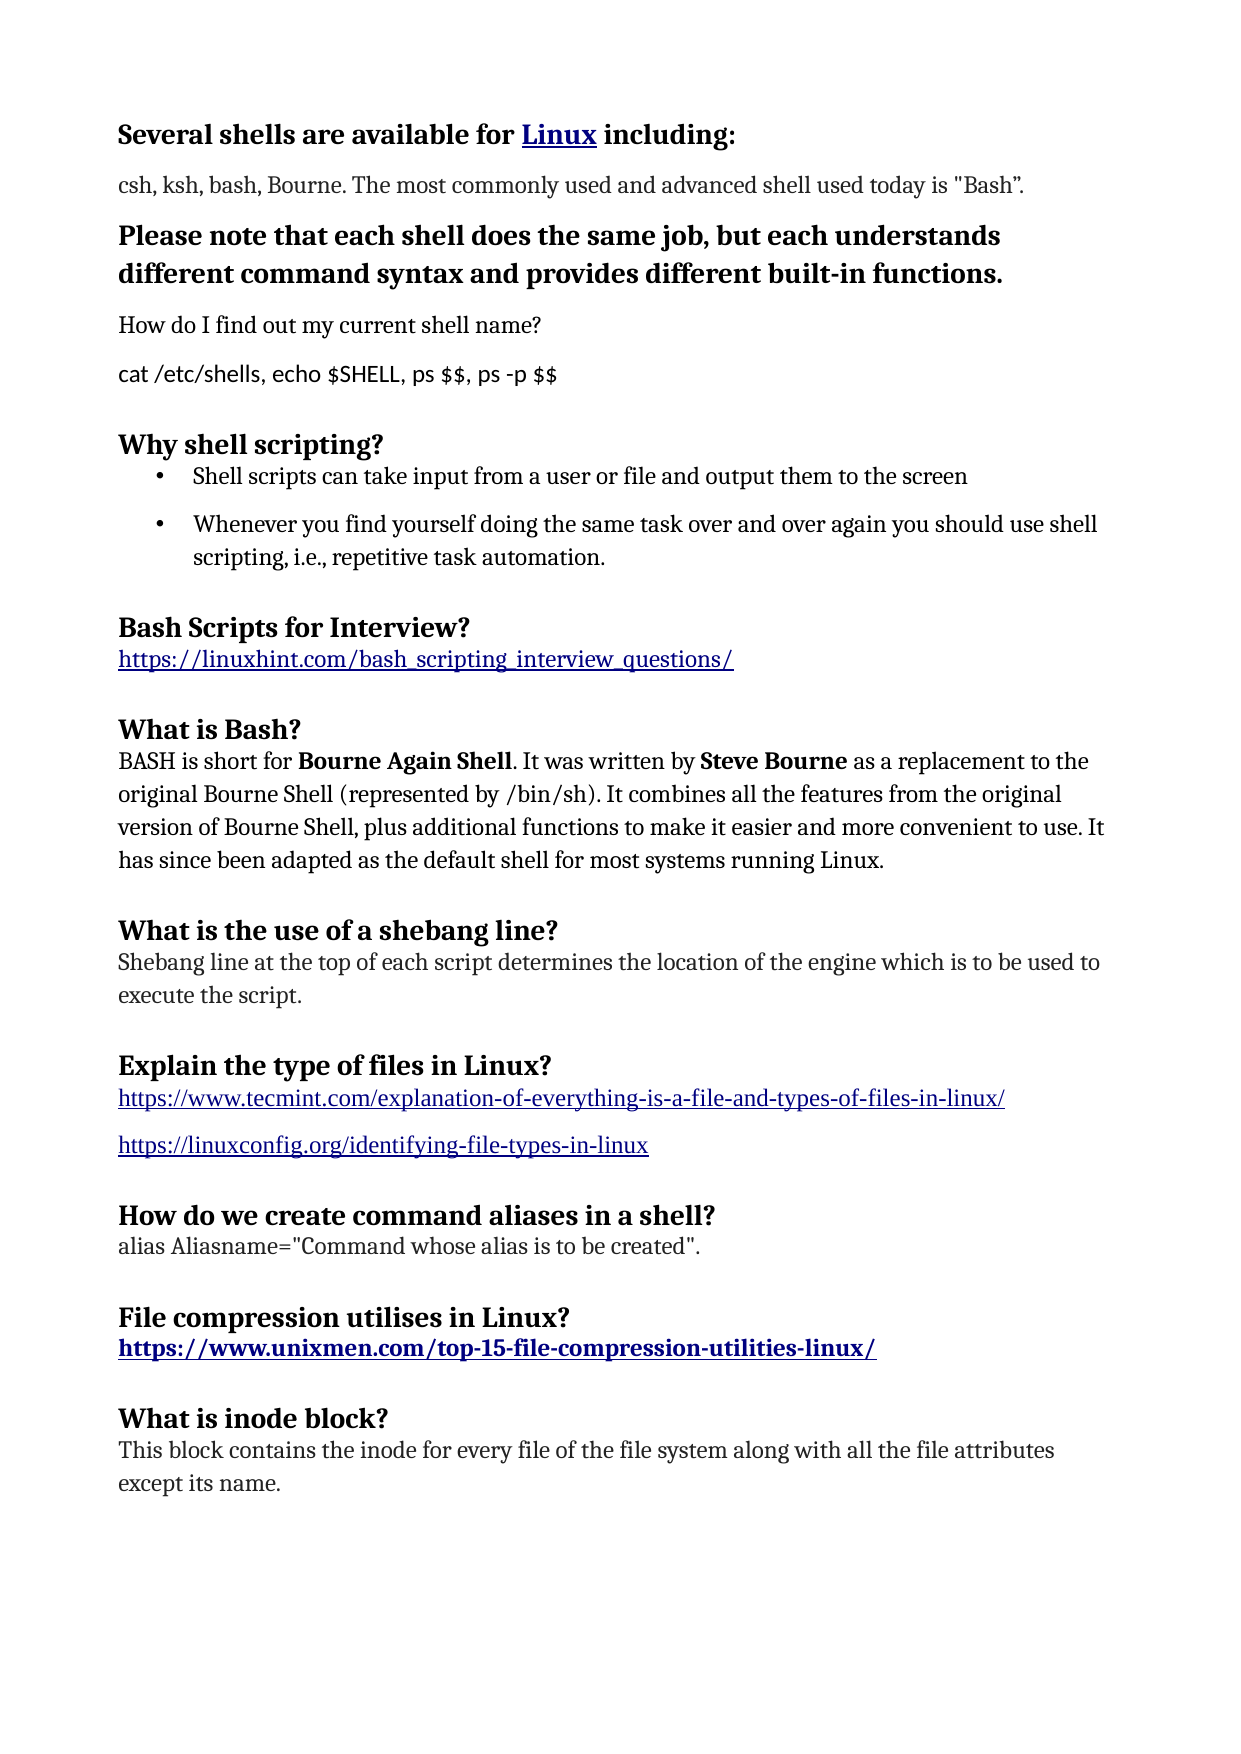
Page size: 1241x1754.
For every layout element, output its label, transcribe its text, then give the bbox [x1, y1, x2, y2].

text Shebang line at the top of each script determines the location of the engine which is to be used to execute the script. [118, 948, 1122, 1009]
text Several shells are available for Linux including: [118, 118, 1122, 152]
subtitle Bash Scripts for Interview? [118, 611, 1122, 645]
text alias Aliasname="Command whose alias is to be created". [118, 1232, 1122, 1261]
text csh, ksh, bash, Bourne. The most commonly used and advanced shell used today is "Bash”. [118, 171, 1122, 200]
subtitle What is inode block? [118, 1403, 1122, 1436]
subtitle File compression utilises in Linux? [118, 1301, 1122, 1334]
text cat /etc/shells, echo $SHELL, ps $$, ps -p $$ [118, 358, 1122, 389]
subtitle How do we create command aliases in a shell? [118, 1199, 1122, 1232]
text Please note that each shell does the same job, but each understands different command syntax and provides different built-in functions. [118, 219, 1122, 291]
text How do I find out my current shell name? [118, 311, 1122, 339]
list Whenever you find yourself doing the same task over and over again you should use shell scripting, i.e., repetitive task automation. [156, 510, 1122, 571]
subtitle What is the use of a shebang line? [118, 914, 1122, 948]
text https://linuxconfig.org/identifying-file-types-in-linux [118, 1130, 1122, 1159]
text https://www.tecmint.com/explanation-of-everything-is-a-file-and-types-of-files-in-linux/ [118, 1083, 1122, 1111]
text https://www.unixmen.com/top-15-file-compression-utilities-linux/ [118, 1334, 1122, 1363]
text This block contains the inode for every file of the file system along with all the file attributes except its name. [118, 1436, 1122, 1498]
list Shell scripts can take input from a user or file and output them to the screen [156, 462, 1122, 491]
subtitle What is Bash? [118, 713, 1122, 747]
subtitle Why shell scripting? [118, 428, 1122, 462]
text BASH is short for Bourne Again Shell. It was written by Steve Bourne as a replacement to the original Bourne Shell (represented by /bin/sh). It combines all the features from the original version of Bourne Shell, plus additional functions to make it easier and more convenient to use. It has since been adapted as the default shell for most systems running Linux. [118, 747, 1122, 874]
subtitle Explain the type of files in Linux? [118, 1049, 1122, 1083]
text https://linuxhint.com/bash_scripting_interview_questions/ [118, 645, 1122, 673]
